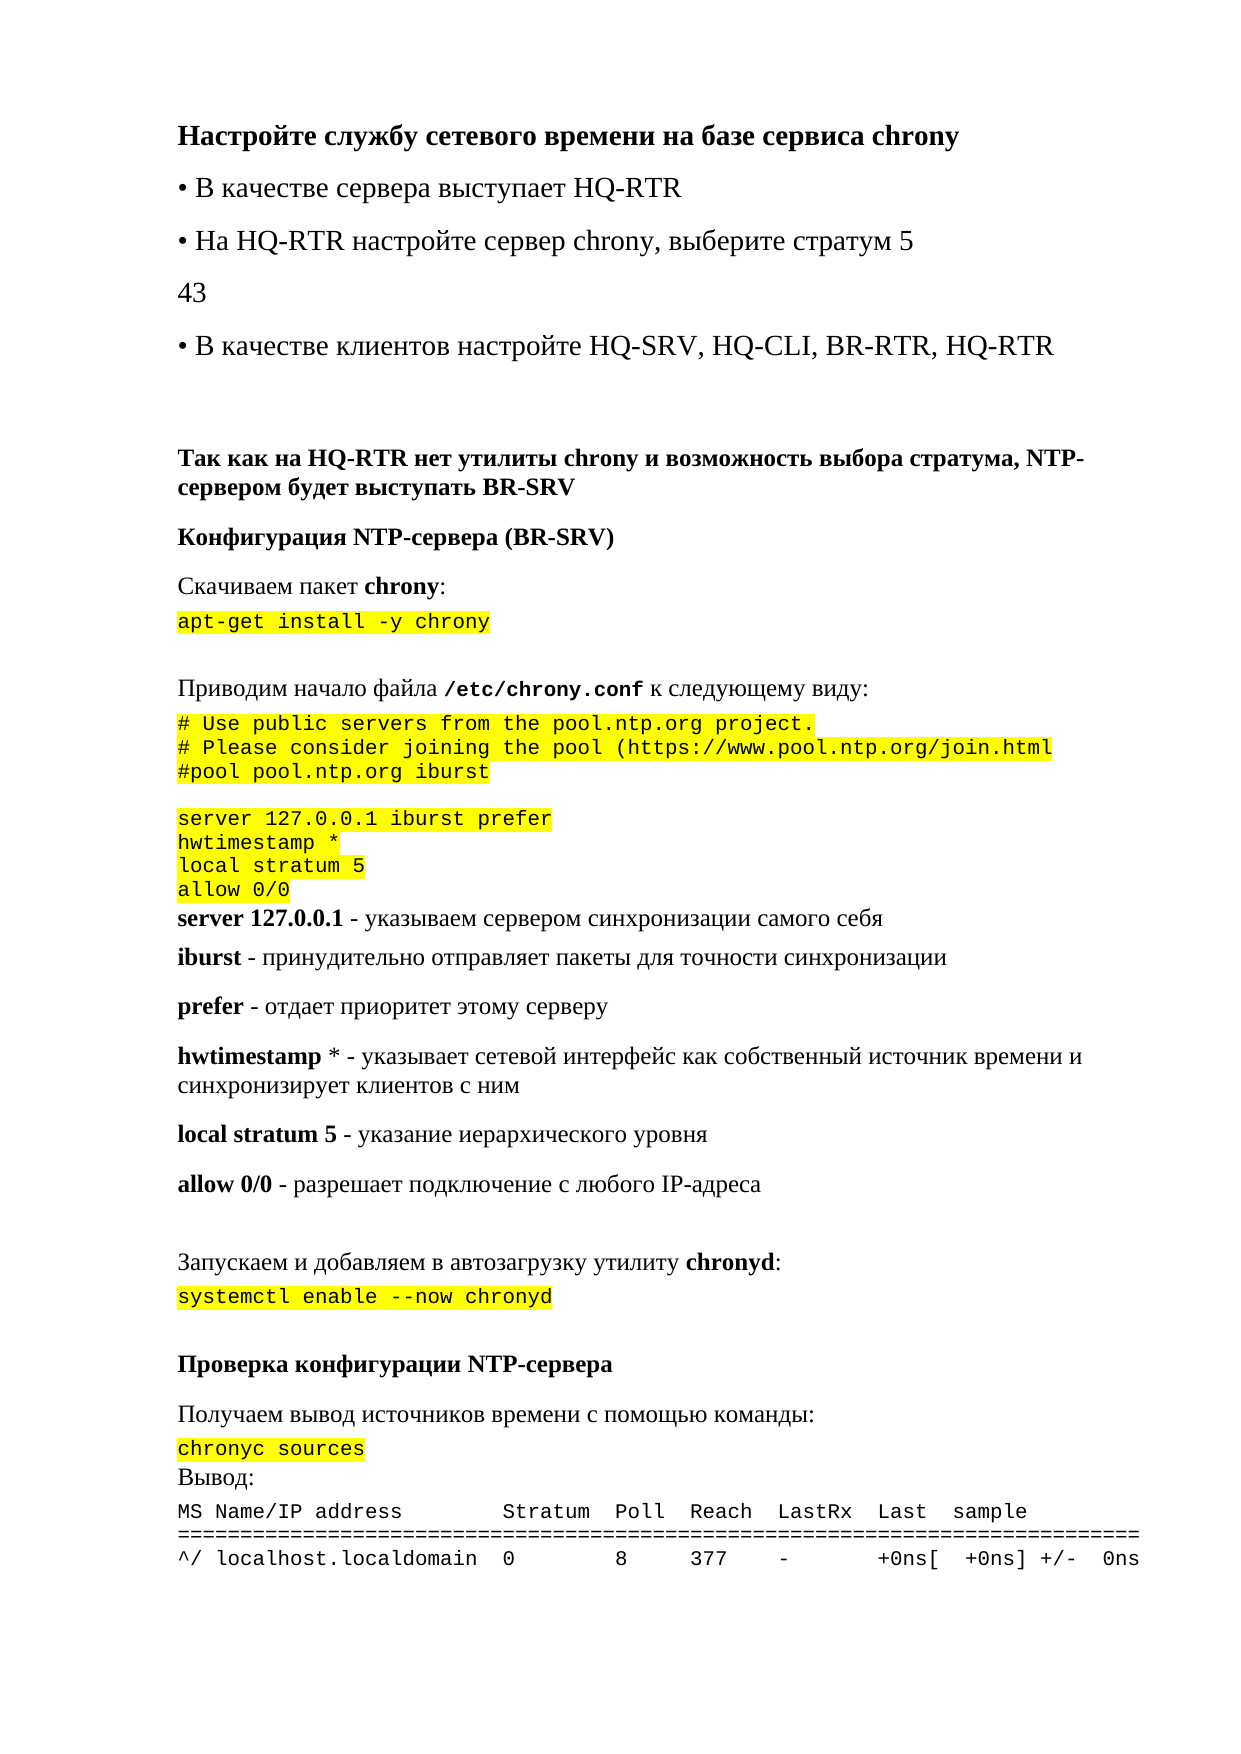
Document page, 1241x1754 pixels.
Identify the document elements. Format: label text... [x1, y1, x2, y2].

text Запускаем и добавляем в автозагрузку утилиту chronyd: [177, 1247, 1152, 1276]
text • В качестве клиентов настройте HQ-SRV, HQ-CLI, BR-RTR, HQ-RTR [177, 328, 1152, 362]
text ============================================================================= [177, 1524, 1152, 1548]
text systemctl enable --now chronyd [177, 1286, 1152, 1310]
text 43 [177, 276, 1152, 309]
text Конфигурация NTP-сервера (BR-SRV) [177, 522, 1152, 551]
text # Use public servers from the pool.ntp.org project. [177, 713, 1152, 737]
text Получаем вывод источников времени с помощью команды: [177, 1399, 1152, 1427]
text • В качестве сервера выступает HQ-RTR [177, 171, 1152, 204]
text # Please consider joining the pool (https://www.pool.ntp.org/join.html [177, 737, 1152, 761]
text #pool pool.ntp.org iburst [177, 761, 1152, 784]
text Вывод: [177, 1462, 1152, 1490]
text • На HQ-RTR настройте сервер chrony, выберите стратум 5 [177, 223, 1152, 257]
text MS Name/IP address Stratum Poll Reach LastRx Last sample [177, 1501, 1152, 1524]
text server 127.0.0.1 - указываем сервером синхронизации самого себя [177, 903, 1152, 931]
text ^/ localhost.localdomain 0 8 377 - +0ns[ +0ns] +/- 0ns [177, 1548, 1152, 1572]
text local stratum 5 [177, 855, 1152, 879]
text chronyc sources [177, 1438, 1152, 1462]
text prefer - отдает приоритет этому серверу [177, 991, 1152, 1020]
text apt-get install -y chrony [177, 611, 1152, 634]
text Настройте службу сетевого времени на базе сервиса chrony [177, 118, 1152, 152]
text Проверка конфигурации NTP-сервера [177, 1349, 1152, 1378]
text Приводим начало файла /etc/chrony.conf к следующему виду: [177, 673, 1152, 703]
text Так как на HQ-RTR нет утилиты chrony и возможность выбора стратума, NTP-сервером будет выступать BR-SRV [177, 443, 1152, 501]
text server 127.0.0.1 iburst prefer [177, 808, 1152, 832]
text hwtimestamp * - указывает сетевой интерфейс как собственный источник времени и синхронизирует клиентов с ним [177, 1041, 1152, 1098]
text iburst - принудительно отправляет пакеты для точности синхронизации [177, 942, 1152, 971]
text Скачиваем пакет chrony: [177, 571, 1152, 600]
text allow 0/0 [177, 879, 1152, 903]
text local stratum 5 - указание иерархического уровня [177, 1119, 1152, 1148]
text hwtimestamp * [177, 832, 1152, 855]
text allow 0/0 - разрешает подключение с любого IP-адреса [177, 1169, 1152, 1198]
